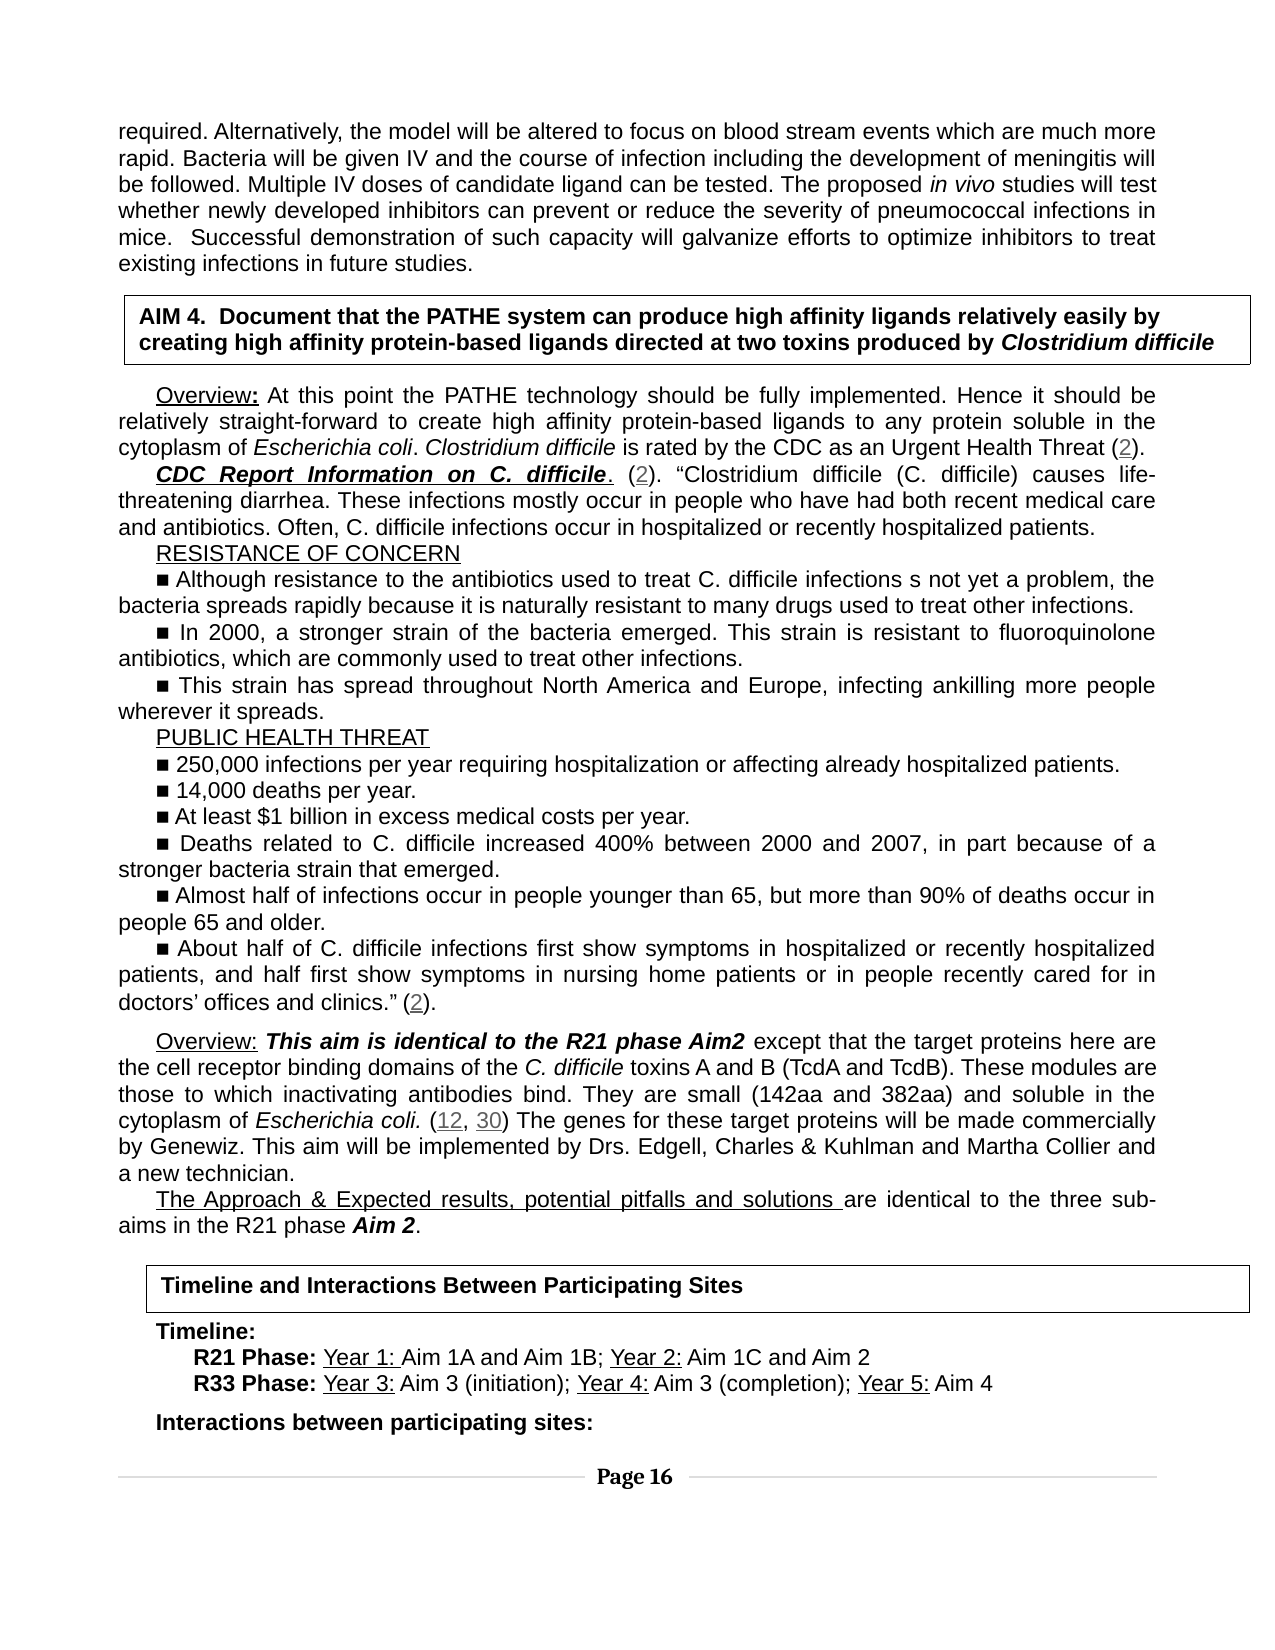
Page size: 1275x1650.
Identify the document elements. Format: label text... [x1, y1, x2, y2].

text ■ Deaths related to C. difficile increased 400% between 2000 and 2007, in part because of a stronger bacteria strain that emerged. [118, 830, 1157, 882]
text . [118, 329, 124, 355]
text RESISTANCE OF CONCERN [118, 540, 1157, 566]
text The Approach & Expected results, potential pitfalls and solutions are identical to the three sub-aims in the R21 phase Aim 2. [118, 1186, 1157, 1239]
text Timeline: [118, 1318, 1157, 1344]
text PUBLIC HEALTH THREAT [118, 724, 1157, 751]
text ■ 250,000 infections per year requiring hospitalization or affecting already hospitalized patients. [118, 751, 1157, 777]
text CDC Report Information on C. difficile. (2). “Clostridium difficile (C. difficile) causes life-threatening diarrhea. These infections mostly occur in people who have had both recent medical care and antibiotics. Often, C. difficile infections occur in hospitalized or recently hospitalized patients. [118, 461, 1157, 540]
text ■ In 2000, a stronger strain of the bacteria emerged. This strain is resistant to fluoroquinolone antibiotics, which are commonly used to treat other infections. [118, 619, 1157, 672]
text Overview: This aim is identical to the R21 phase Aim2 except that the target proteins here are the cell receptor binding domains of the C. difficile toxins A and B (TcdA and TcdB). These modules are those to which inactivating antibodies bind. They are small (142aa and 382aa) and soluble in the cytoplasm of Escherichia coli. (12, 30) The genes for these target proteins will be made commercially by Genewiz. This aim will be implemented by Drs. Edgell, Charles & Kuhlman and Martha Collier and a new technician. [118, 1028, 1157, 1186]
text Interactions between participating sites: [156, 1409, 1157, 1435]
text R21 Phase: Year 1: Aim 1A and Aim 1B; Year 2: Aim 1C and Aim 2 [118, 1344, 1157, 1370]
text AIM 4. Document that the PATHE system can produce high affinity ligands relatively easily by creating high affinity protein-based ligands directed at two toxins produced by Clostridium difficile [139, 303, 1235, 355]
text ■ Although resistance to the antibiotics used to treat C. difficile infections s not yet a problem, the bacteria spreads rapidly because it is naturally resistant to many drugs used to treat other infections. [118, 566, 1157, 619]
text Timeline and Interactions Between Participating Sites [161, 1272, 1234, 1299]
text ■ At least $1 billion in excess medical costs per year. [118, 803, 1157, 830]
text ■ Almost half of infections occur in people younger than 65, but more than 90% of deaths occur in people 65 and older. [118, 882, 1157, 935]
text ■ About half of C. difficile infections first show symptoms in hospitalized or recently hospitalized patients, and half first show symptoms in nursing home patients or in people recently cared for in doctors’ offices and clinics.” (2). [118, 935, 1157, 1016]
text required. Alternatively, the model will be altered to focus on blood stream events which are much more rapid. Bacteria will be given IV and the course of infection including the development of meningitis will be followed. Multiple IV doses of candidate ligand can be tested. The proposed in vivo studies will test whether newly developed inhibitors can prevent or reduce the severity of pneumococcal infections in mice. Successful demonstration of such capacity will galvanize efforts to optimize inhibitors to treat existing infections in future studies. [118, 118, 1157, 276]
text ■ 14,000 deaths per year. [118, 777, 1157, 803]
text Overview: At this point the PATHE technology should be fully implemented. Hence it should be relatively straight-forward to create high affinity protein-based ligands to any protein soluble in the cytoplasm of Escherichia coli. Clostridium difficile is rated by the CDC as an Urgent Health Threat (2). [118, 382, 1157, 461]
text R33 Phase: Year 3: Aim 3 (initiation); Year 4: Aim 3 (completion); Year 5: Aim 4 [193, 1370, 1157, 1397]
text ■ This strain has spread throughout North America and Europe, infecting ankilling more people wherever it spreads. [118, 672, 1157, 724]
